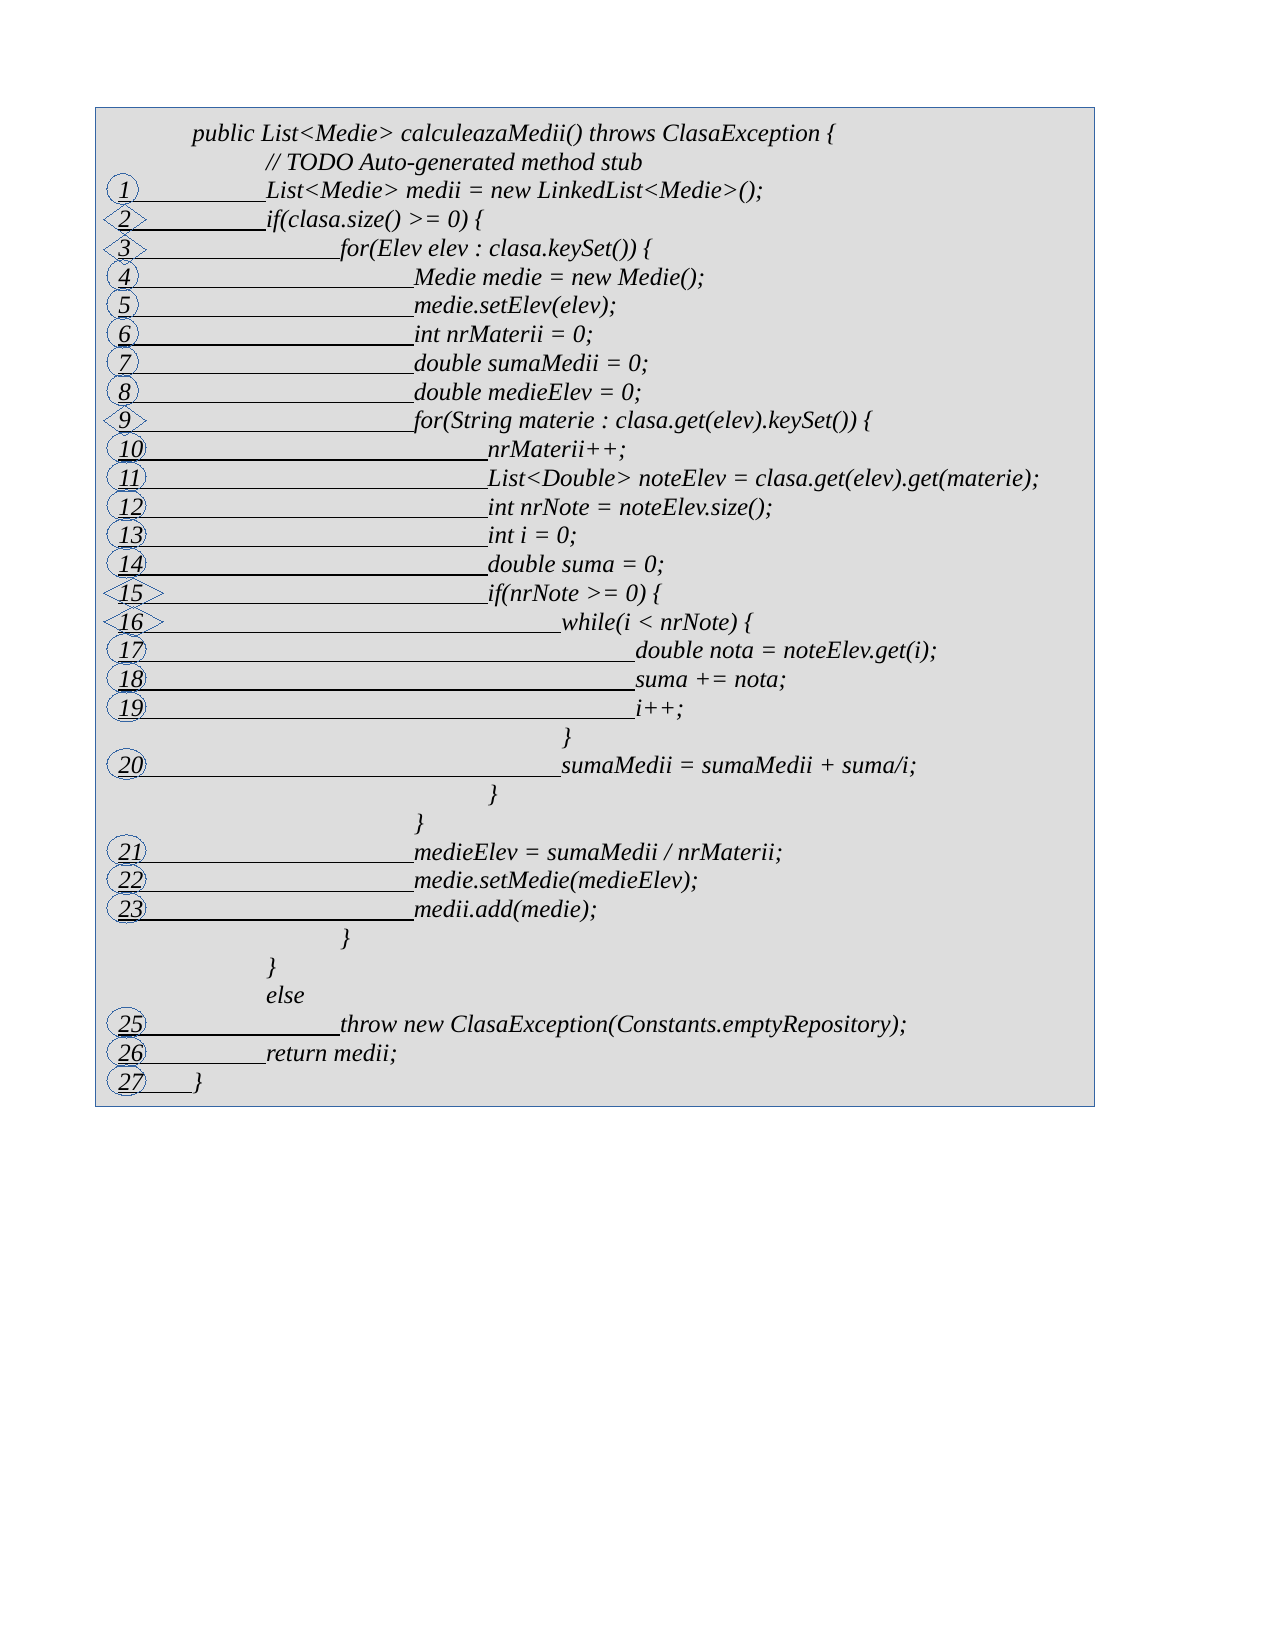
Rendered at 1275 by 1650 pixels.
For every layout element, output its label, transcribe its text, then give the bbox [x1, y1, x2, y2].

text 21 medieElev = sumaMedii / nrMaterii; [1095, 837, 1157, 866]
text 27 } [1095, 1067, 1157, 1096]
text 3 for(Elev elev : clasa.keySet()) { [1095, 233, 1157, 262]
text 1 List<Medie> medii = new LinkedList<Medie>(); [1095, 176, 1157, 204]
text 19 i++; [1095, 693, 1157, 722]
text 18 suma += nota; [1095, 664, 1157, 693]
text 25 throw new ClasaException(Constants.emptyRepository); [1095, 1009, 1157, 1038]
text } [1095, 808, 1157, 837]
text } [1095, 923, 1157, 952]
text 9 for(String materie : clasa.get(elev).keySet()) { [1095, 406, 1157, 434]
text } [1095, 952, 1157, 981]
text 22 medie.setMedie(medieElev); [1095, 866, 1157, 894]
text // TODO Auto-generated method stub [1095, 147, 1157, 176]
text 11 List<Double> noteElev = clasa.get(elev).get(materie); [1095, 463, 1157, 492]
text 12 int nrNote = noteElev.size(); [1095, 492, 1157, 521]
text 13 int i = 0; [1095, 521, 1157, 549]
text 15 if(nrNote >= 0) { [1095, 578, 1157, 607]
text } [1095, 779, 1157, 808]
text 26 return medii; [1095, 1038, 1157, 1067]
text 2 if(clasa.size() >= 0) { [1095, 204, 1157, 233]
text 8 double medieElev = 0; [1095, 377, 1157, 406]
text 16 while(i < nrNote) { [1095, 607, 1157, 636]
text 7 double sumaMedii = 0; [1095, 348, 1157, 377]
text 14 double suma = 0; [1095, 549, 1157, 578]
text public List<Medie> calculeazaMedii() throws ClasaException { [1095, 118, 1157, 147]
text 4 Medie medie = new Medie(); [1095, 262, 1157, 291]
text 23 medii.add(medie); [1095, 894, 1157, 923]
text 6 int nrMaterii = 0; [1095, 319, 1157, 348]
text ­5 medie.setElev(elev); [1095, 291, 1157, 319]
text else [1095, 981, 1157, 1009]
text 10 nrMaterii++; [1095, 434, 1157, 463]
text 17 double nota = noteElev.get(i); [1095, 636, 1157, 664]
text 20 sumaMedii = sumaMedii + suma/i; [1095, 751, 1157, 779]
text } [1095, 722, 1157, 751]
